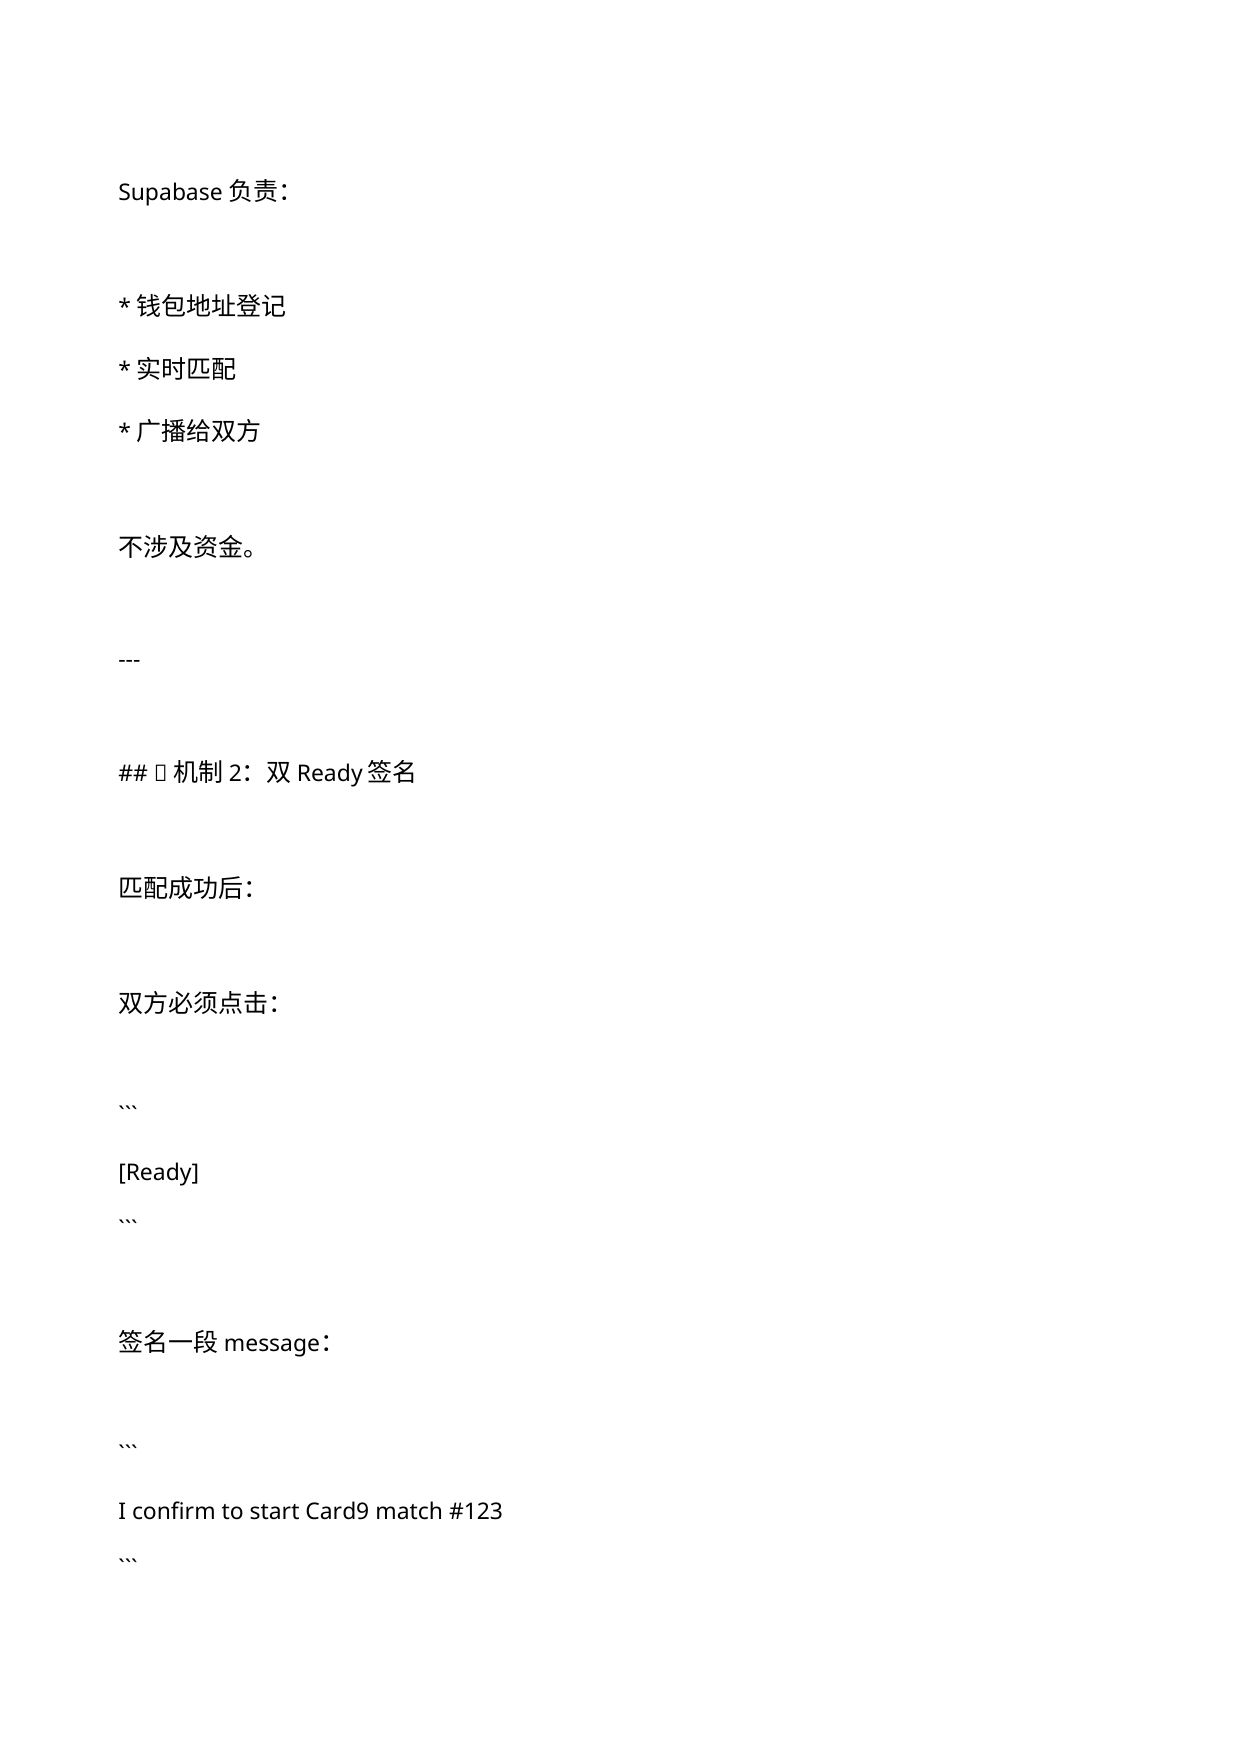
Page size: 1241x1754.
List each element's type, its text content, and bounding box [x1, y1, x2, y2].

text 签名一段 message： [118, 1322, 1122, 1359]
text Supabase 负责： [118, 171, 1122, 207]
text 匹配成功后： [118, 868, 1122, 904]
text * 广播给双方 [118, 412, 1122, 448]
text ## 🔥 机制2：双Ready签名 [118, 752, 1122, 789]
text ``` [118, 1551, 1122, 1583]
text --- [118, 643, 1122, 674]
text ``` [118, 1213, 1122, 1244]
text * 钱包地址登记 [118, 287, 1122, 323]
text I confirm to start Card9 match #123 [118, 1495, 1122, 1526]
text ``` [118, 1438, 1122, 1469]
text 不涉及资金。 [118, 527, 1122, 563]
text [Ready] [118, 1156, 1122, 1187]
text ``` [118, 1099, 1122, 1130]
text * 实时匹配 [118, 349, 1122, 385]
text 双方必须点击： [118, 983, 1122, 1020]
